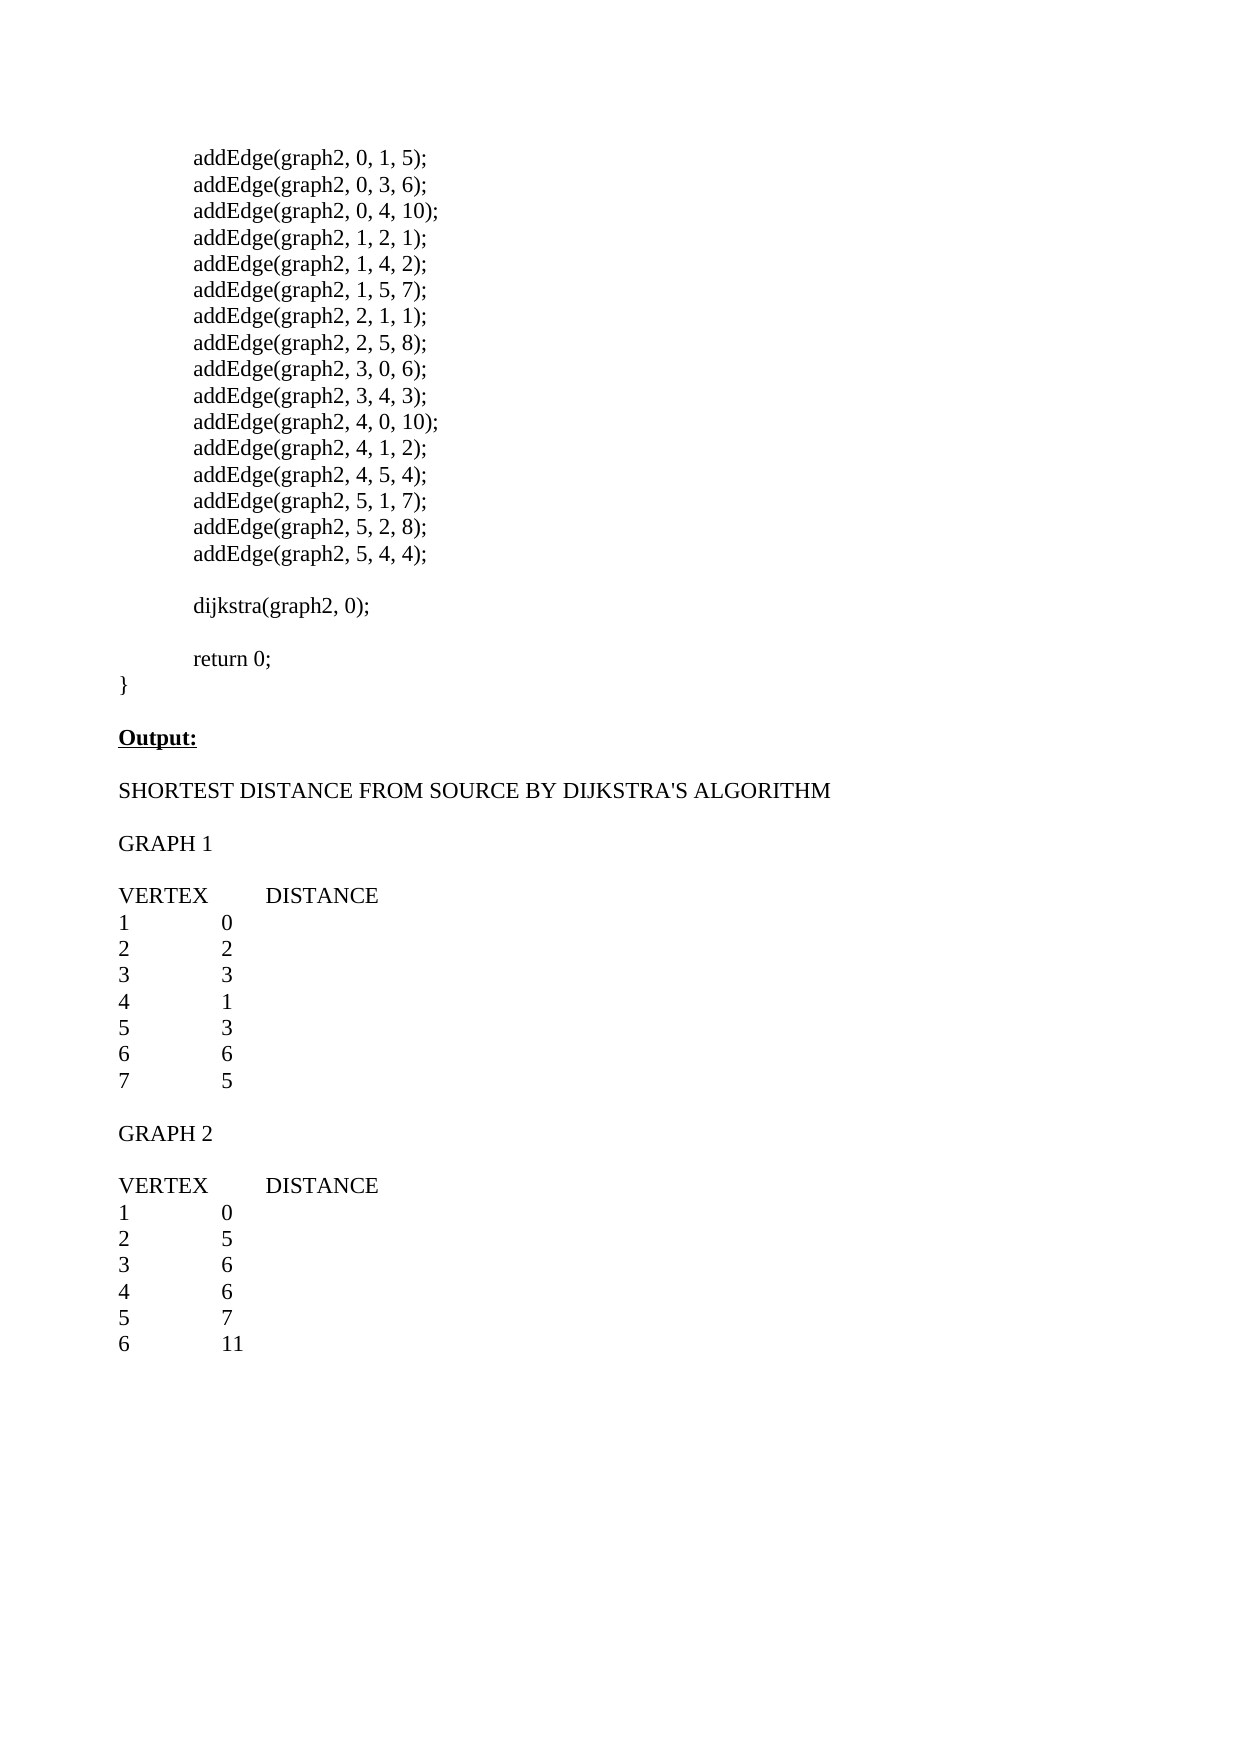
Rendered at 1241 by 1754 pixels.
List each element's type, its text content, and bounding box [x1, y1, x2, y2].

text addEdge(graph2, 0, 1, 5); [118, 144, 1122, 171]
text Output: [118, 724, 1122, 751]
text GRAPH 2 [118, 1119, 1122, 1146]
text 3 6 [118, 1251, 1122, 1278]
text } [118, 672, 1122, 698]
text addEdge(graph2, 1, 4, 2); [118, 250, 1122, 276]
text addEdge(graph2, 5, 4, 4); [118, 540, 1122, 566]
text addEdge(graph2, 1, 5, 7); [118, 276, 1122, 303]
text addEdge(graph2, 5, 1, 7); [118, 487, 1122, 513]
text 4 1 [118, 988, 1122, 1014]
text return 0; [118, 645, 1122, 672]
text addEdge(graph2, 4, 0, 10); [118, 408, 1122, 434]
text 3 3 [118, 961, 1122, 988]
text VERTEX DISTANCE [118, 1172, 1122, 1199]
text 6 11 [118, 1330, 1122, 1357]
text addEdge(graph2, 5, 2, 8); [118, 513, 1122, 540]
text addEdge(graph2, 2, 5, 8); [118, 329, 1122, 355]
text 2 5 [118, 1225, 1122, 1251]
text addEdge(graph2, 3, 0, 6); [118, 355, 1122, 382]
text addEdge(graph2, 4, 1, 2); [118, 434, 1122, 461]
text dijkstra(graph2, 0); [118, 592, 1122, 619]
text addEdge(graph2, 1, 2, 1); [118, 223, 1122, 250]
text GRAPH 1 [118, 830, 1122, 856]
text VERTEX DISTANCE [118, 856, 1122, 909]
text 6 6 [118, 1041, 1122, 1067]
text 7 5 [118, 1067, 1122, 1093]
text addEdge(graph2, 2, 1, 1); [118, 303, 1122, 329]
text 5 7 [118, 1304, 1122, 1330]
text addEdge(graph2, 0, 4, 10); [118, 197, 1122, 223]
text 5 3 [118, 1014, 1122, 1041]
text SHORTEST DISTANCE FROM SOURCE BY DIJKSTRA'S ALGORITHM [118, 777, 1122, 803]
text addEdge(graph2, 0, 3, 6); [118, 171, 1122, 197]
text 2 2 [118, 935, 1122, 961]
text 4 6 [118, 1278, 1122, 1304]
text addEdge(graph2, 4, 5, 4); [118, 461, 1122, 487]
text 1 0 [118, 1199, 1122, 1225]
text addEdge(graph2, 3, 4, 3); [118, 382, 1122, 408]
text 1 0 [118, 909, 1122, 935]
